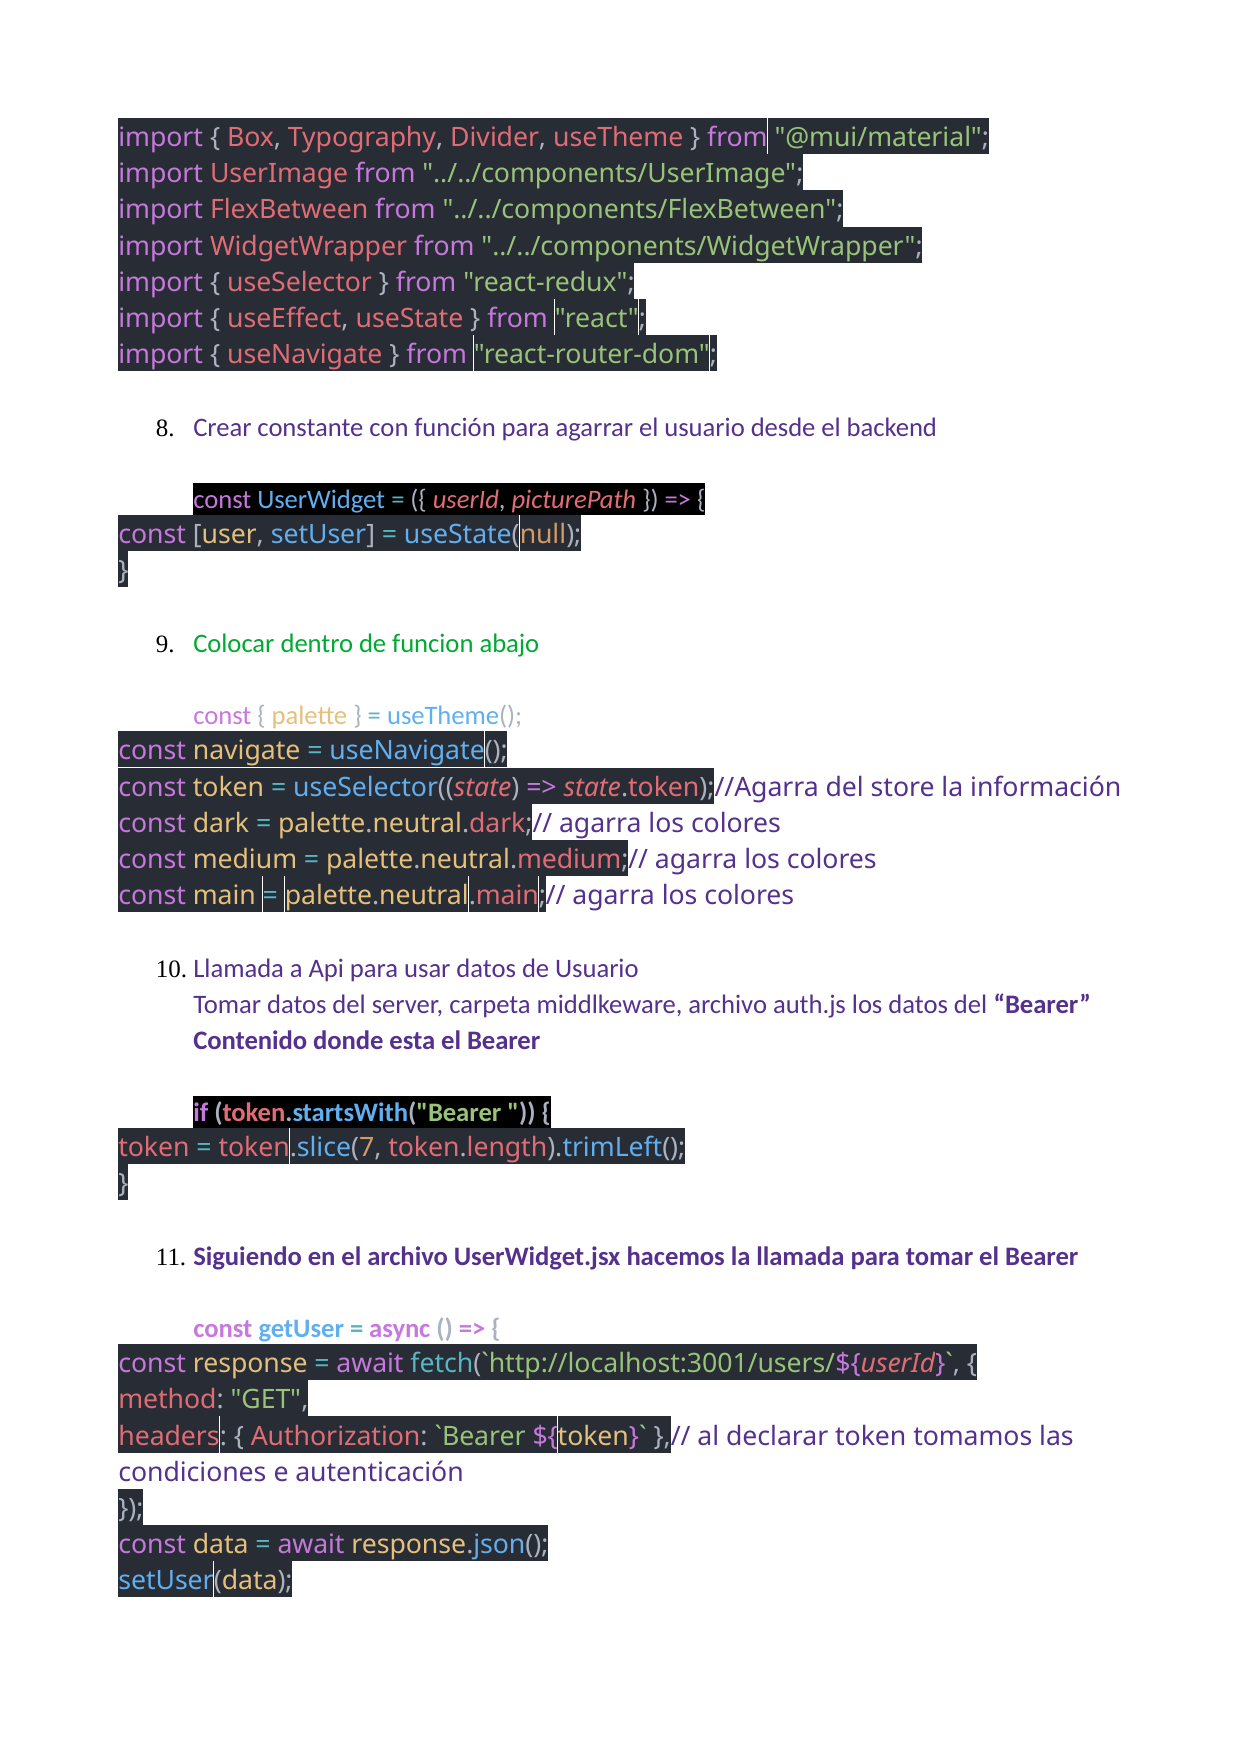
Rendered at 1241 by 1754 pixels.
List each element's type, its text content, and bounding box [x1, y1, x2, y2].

text import { useSelector } from "react-redux"; [118, 263, 1175, 299]
text import { useNavigate } from "react-router-dom"; [118, 335, 1175, 371]
text import WidgetWrapper from "../../components/WidgetWrapper"; [118, 227, 1175, 263]
text } [118, 551, 1175, 623]
text const token = useSelector((state) => state.token);//Agarra del store la información [118, 767, 1175, 804]
text import FlexBetween from "../../components/FlexBetween"; [118, 190, 1175, 227]
text const navigate = useNavigate(); [118, 731, 1175, 767]
text const dark = palette.neutral.dark;// agarra los colores [118, 804, 1175, 840]
list Colocar dentro de funcion abajo const { palette } = useTheme(); [156, 623, 1175, 731]
text method: "GET", [118, 1380, 1175, 1416]
list Siguiendo en el archivo UserWidget.jsx hacemos la llamada para tomar el Bearer const getUser = async () => { [156, 1236, 1175, 1344]
text import { useEffect, useState } from "react"; [118, 299, 1175, 335]
text const main = palette.neutral.main;// agarra los colores [118, 876, 1175, 948]
text const medium = palette.neutral.medium;// agarra los colores [118, 840, 1175, 876]
text token = token.slice(7, token.length).trimLeft(); [118, 1128, 1175, 1164]
text const data = await response.json(); [118, 1525, 1175, 1561]
list Llamada a Api para usar datos de Usuario Tomar datos del server, carpeta middlkeware, archivo auth.js los datos del “Bearer” Contenido donde esta el Bearer if (token.startsWith("Bearer ")) { [156, 948, 1175, 1128]
text import UserImage from "../../components/UserImage"; [118, 154, 1175, 190]
text } [118, 1164, 1175, 1236]
text const [user, setUser] = useState(null); [118, 515, 1175, 551]
list Crear constante con función para agarrar el usuario desde el backend const UserWidget = ({ userId, picturePath }) => { [156, 407, 1175, 515]
text setUser(data); [118, 1561, 1175, 1597]
text }); [118, 1489, 1175, 1525]
text import { Box, Typography, Divider, useTheme } from "@mui/material"; [118, 118, 1175, 154]
text headers: { Authorization: `Bearer ${token}` },// al declarar token tomamos las condiciones e autenticación [118, 1416, 1175, 1489]
text const response = await fetch(`http://localhost:3001/users/${userId}`, { [118, 1344, 1175, 1380]
